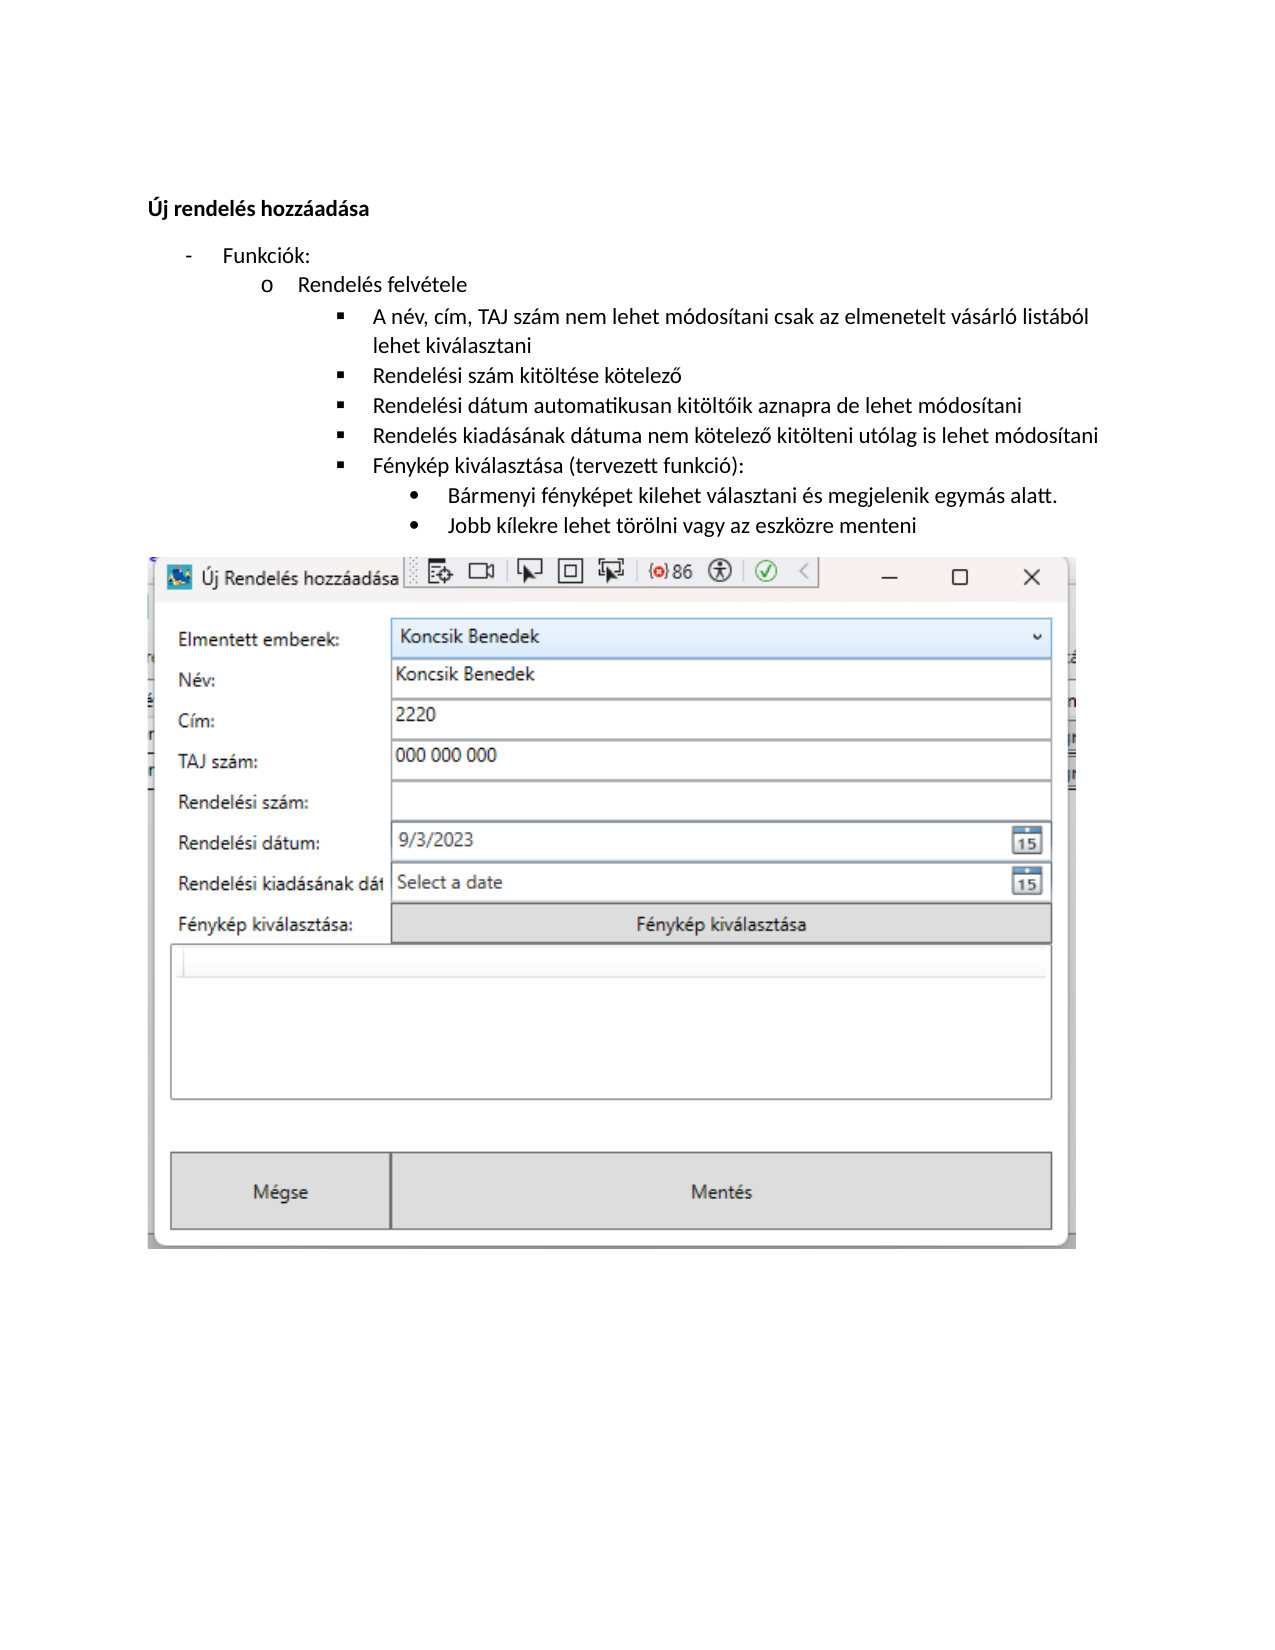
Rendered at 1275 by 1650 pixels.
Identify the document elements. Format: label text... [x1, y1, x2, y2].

list Rendelés kiadásának dátuma nem kötelező kitölteni utólag is lehet módosítani [335, 421, 1127, 449]
text Új rendelés hozzáadása [148, 194, 1127, 222]
list Rendelés felvétele [260, 271, 1127, 300]
list A név, cím, TAJ szám nem lehet módosítani csak az elmenetelt vásárló listából lehet kiválasztani [335, 302, 1127, 360]
list Fénykép kiválasztása (tervezett funkció): [335, 451, 1127, 479]
list Rendelési dátum automatikusan kitöltőik aznapra de lehet módosítani [335, 391, 1127, 419]
list Funkciók: [185, 241, 1127, 269]
list Jobb kílekre lehet törölni vagy az eszközre menteni [410, 511, 1127, 539]
list Rendelési szám kitöltése kötelező [335, 362, 1127, 389]
list Bármenyi fényképet kilehet választani és megjelenik egymás alatt. [410, 481, 1127, 509]
